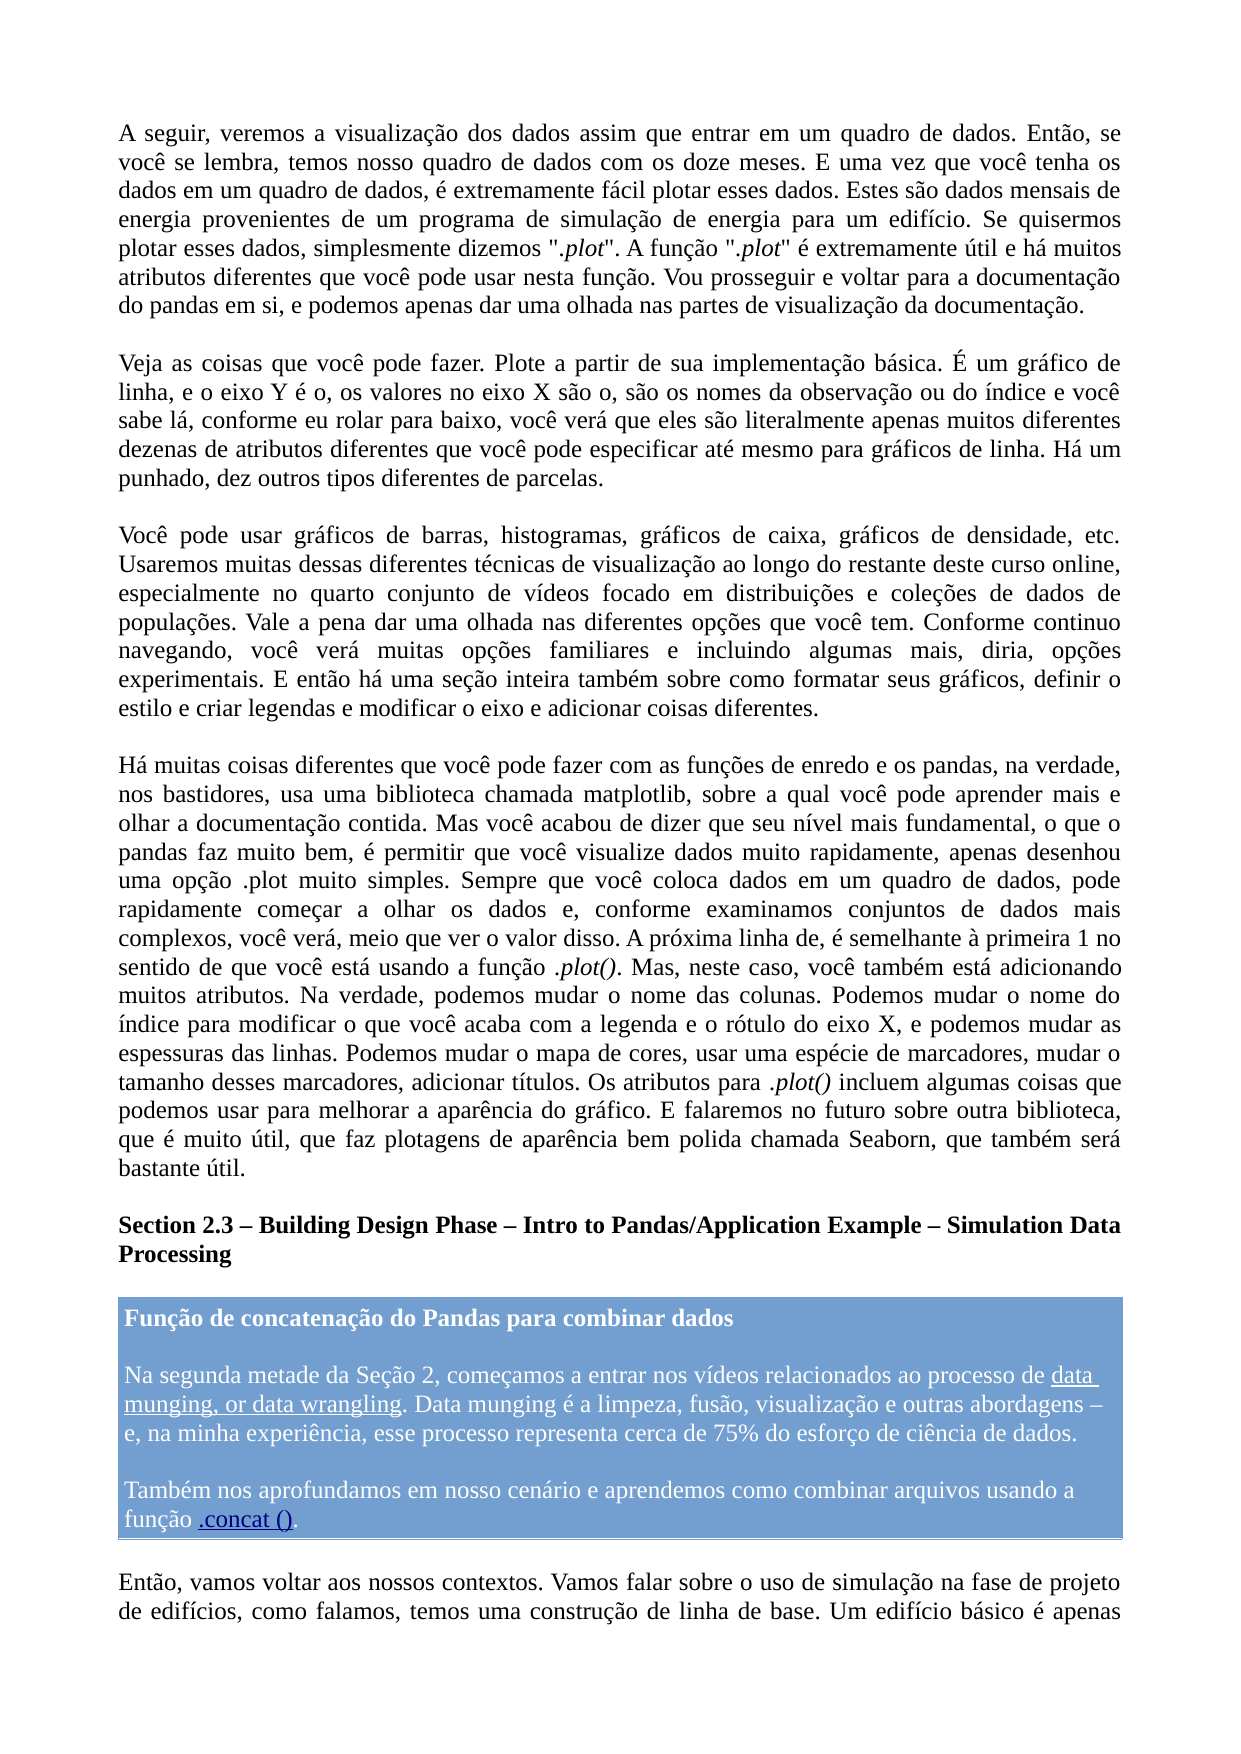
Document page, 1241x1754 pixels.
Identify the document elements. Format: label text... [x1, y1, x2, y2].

table_header Função de concatenação do Pandas para combinar dados Na segunda metade da Seção 2, começamos a entrar nos vídeos relacionados ao processo de data munging, or data wrangling. Data munging é a limpeza, fusão, visualização e outras abordagens – e, na minha experiência, esse processo representa cerca de 75% do esforço de ciência de dados. Também nos aprofundamos em nosso cenário e aprendemos como combinar arquivos usando a função .concat (). [119, 1298, 1122, 1538]
text Você pode usar gráficos de barras, histogramas, gráficos de caixa, gráficos de densidade, etc. Usaremos muitas dessas diferentes técnicas de visualização ao longo do restante deste curso online, especialmente no quarto conjunto de vídeos focado em distribuições e coleções de dados de populações. Vale a pena dar uma olhada nas diferentes opções que você tem. Conforme continuo navegando, você verá muitas opções familiares e incluindo algumas mais, diria, opções experimentais. E então há uma seção inteira também sobre como formatar seus gráficos, definir o estilo e criar legendas e modificar o eixo e adicionar coisas diferentes. [118, 521, 1122, 722]
text Section 2.3 – Building Design Phase – Intro to Pandas/Application Example – Simulation Data Processing [118, 1211, 1122, 1268]
text Veja as coisas que você pode fazer. Plote a partir de sua implementação básica. É um gráfico de linha, e o eixo Y é o, os valores no eixo X são o, são os nomes da observação ou do índice e você sabe lá, conforme eu rolar para baixo, você verá que eles são literalmente apenas muitos diferentes dezenas de atributos diferentes que você pode especificar até mesmo para gráficos de linha. Há um punhado, dez outros tipos diferentes de parcelas. [118, 348, 1122, 492]
text Então, vamos voltar aos nossos contextos. Vamos falar sobre o uso de simulação na fase de projeto de edifícios, como falamos, temos uma construção de linha de base. Um edifício básico é apenas [118, 1567, 1122, 1625]
text Há muitas coisas diferentes que você pode fazer com as funções de enredo e os pandas, na verdade, nos bastidores, usa uma biblioteca chamada matplotlib, sobre a qual você pode aprender mais e olhar a documentação contida. Mas você acabou de dizer que seu nível mais fundamental, o que o pandas faz muito bem, é permitir que você visualize dados muito rapidamente, apenas desenhou uma opção .plot muito simples. Sempre que você coloca dados em um quadro de dados, pode rapidamente começar a olhar os dados e, conforme examinamos conjuntos de dados mais complexos, você verá, meio que ver o valor disso. A próxima linha de, é semelhante à primeira 1 no sentido de que você está usando a função .plot(). Mas, neste caso, você também está adicionando muitos atributos. Na verdade, podemos mudar o nome das colunas. Podemos mudar o nome do índice para modificar o que você acaba com a legenda e o rótulo do eixo X, e podemos mudar as espessuras das linhas. Podemos mudar o mapa de cores, usar uma espécie de marcadores, mudar o tamanho desses marcadores, adicionar títulos. Os atributos para .plot() incluem algumas coisas que podemos usar para melhorar a aparência do gráfico. E falaremos no futuro sobre outra biblioteca, que é muito útil, que faz plotagens de aparência bem polida chamada Seaborn, que também será bastante útil. [118, 751, 1122, 1182]
text A seguir, veremos a visualização dos dados assim que entrar em um quadro de dados. Então, se você se lembra, temos nosso quadro de dados com os doze meses. E uma vez que você tenha os dados em um quadro de dados, é extremamente fácil plotar esses dados. Estes são dados mensais de energia provenientes de um programa de simulação de energia para um edifício. Se quisermos plotar esses dados, simplesmente dizemos ".plot". A função ".plot" é extremamente útil e há muitos atributos diferentes que você pode usar nesta função. Vou prosseguir e voltar para a documentação do pandas em si, e podemos apenas dar uma olhada nas partes de visualização da documentação. [118, 118, 1122, 319]
